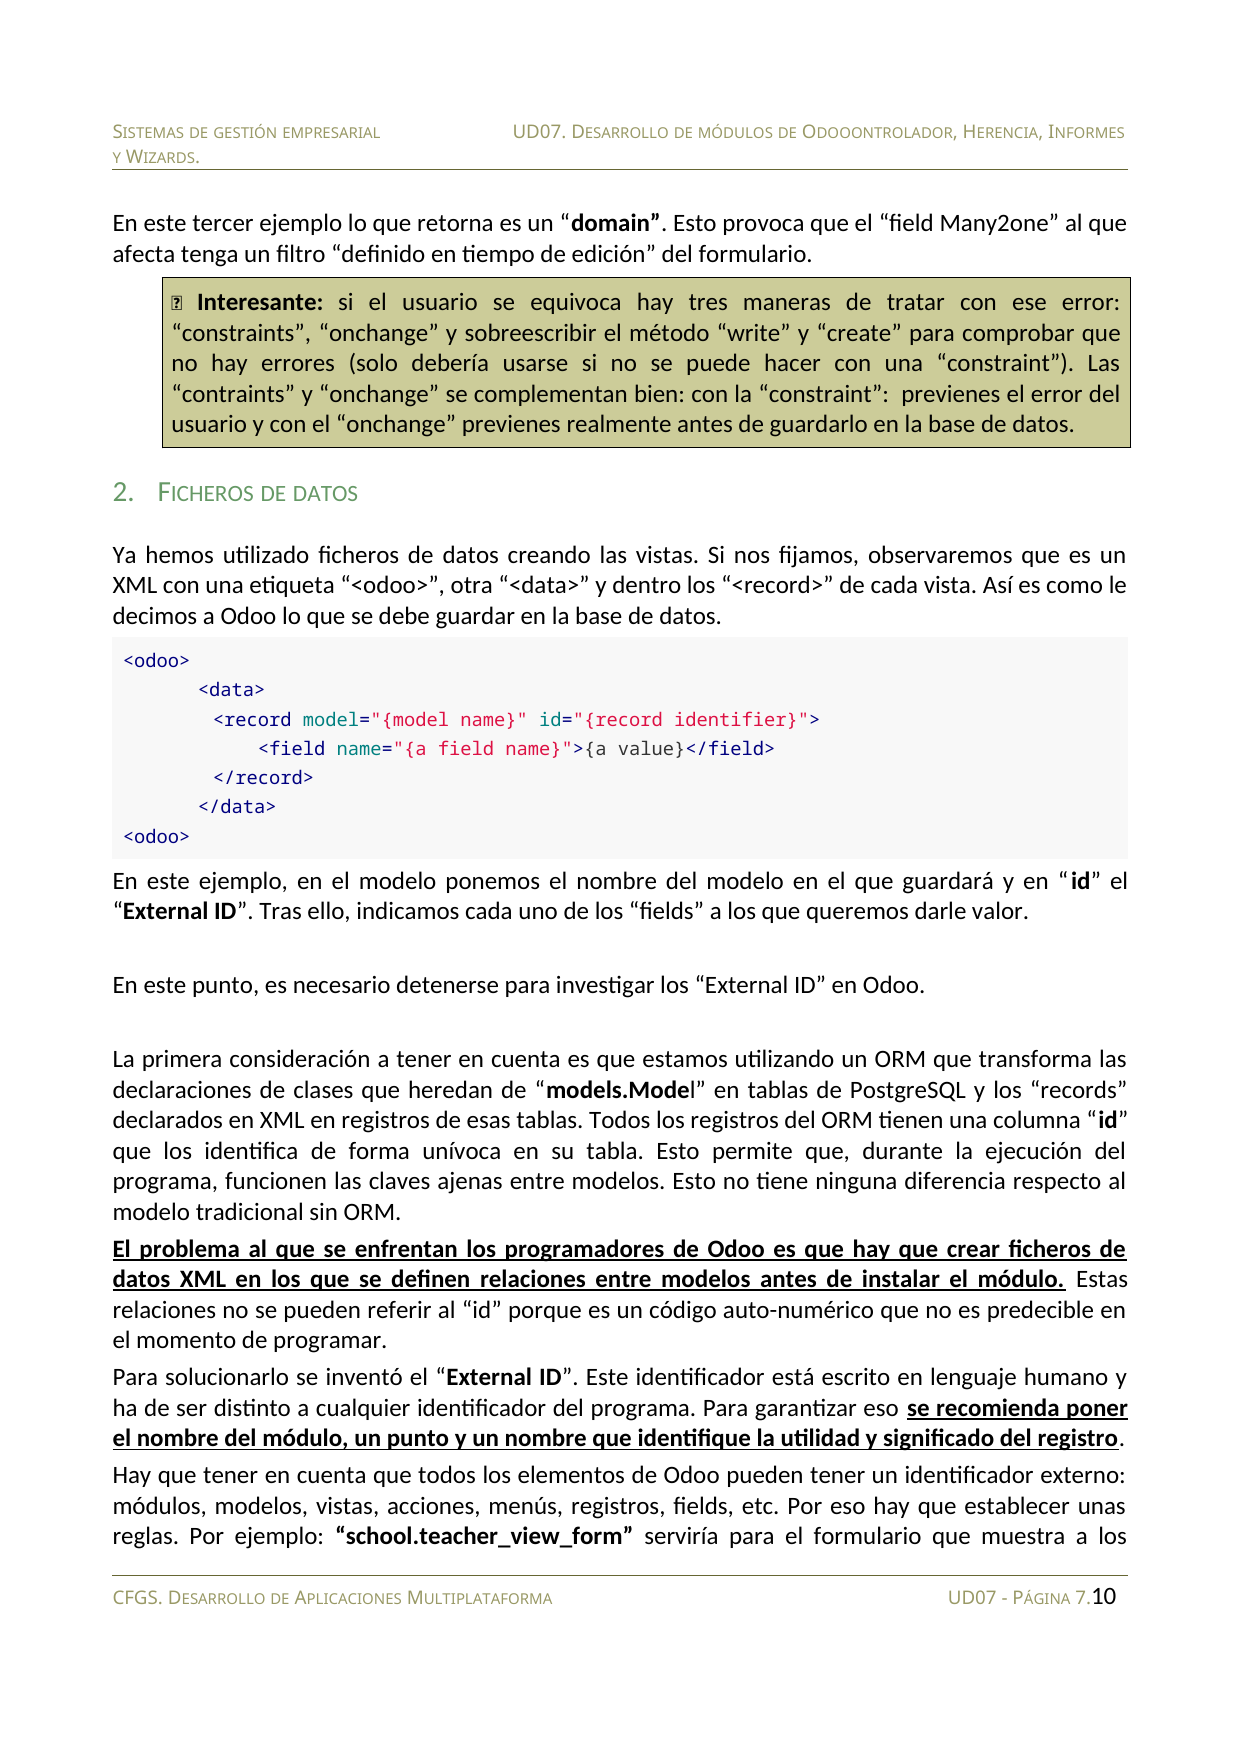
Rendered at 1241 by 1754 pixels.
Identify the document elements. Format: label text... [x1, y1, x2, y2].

text Ya hemos utilizado ficheros de datos creando las vistas. Si nos fijamos, observaremos que es un XML con una etiqueta “<odoo>”, otra “<data>” y dentro los “<record>” de cada vista. Así es como le decimos a Odoo lo que se debe guardar en la base de datos. [112, 539, 1128, 631]
text En este ejemplo, en el modelo ponemos el nombre del modelo en el que guardará y en “id” el “External ID”. Tras ello, indicamos cada uno de los “fields” a los que queremos darle valor. [112, 865, 1128, 926]
text 💬 Interesante: si el usuario se equivoca hay tres maneras de tratar con ese error: “constraints”, “onchange” y sobreescribir el método “write” y “create” para comprobar que no hay errores (solo debería usarse si no se puede hacer con una “constraint”). Las “contraints” y “onchange” se complementan bien: con la “constraint”: previenes el error del usuario y con el “onchange” previenes realmente antes de guardarlo en la base de datos. [163, 278, 1130, 447]
subtitle Ficheros de datos [112, 473, 1128, 509]
text Para solucionarlo se inventó el “External ID”. Este identificador está escrito en lenguaje humano y ha de ser distinto a cualquier identificador del programa. Para garantizar eso se recomienda poner el nombre del módulo, un punto y un nombre que identifique la utilidad y significado del registro. [112, 1361, 1128, 1453]
table_header <odoo> <data> <record model="{model name}" id="{record identifier}"> <field name="{a field name}">{a value}</field> </record> </data> <odoo> [112, 637, 1128, 859]
text Hay que tener en cuenta que todos los elementos de Odoo pueden tener un identificador externo: módulos, modelos, vistas, acciones, menús, registros, fields, etc. Por eso hay que establecer unas reglas. Por ejemplo: “school.teacher_view_form” serviría para el formulario que muestra a los [112, 1459, 1128, 1551]
text En este tercer ejemplo lo que retorna es un “domain”. Esto provoca que el “field Many2one” al que afecta tenga un filtro “definido en tiempo de edición” del formulario. [112, 207, 1128, 268]
text La primera consideración a tener en cuenta es que estamos utilizando un ORM que transforma las declaraciones de clases que heredan de “models.Model” en tablas de PostgreSQL y los “records” declarados en XML en registros de esas tablas. Todos los registros del ORM tienen una columna “id” que los identifica de forma unívoca en su tabla. Esto permite que, durante la ejecución del programa, funcionen las claves ajenas entre modelos. Esto no tiene ninguna diferencia respecto al modelo tradicional sin ORM. [112, 1043, 1128, 1226]
text En este punto, es necesario detenerse para investigar los “External ID” en Odoo. [112, 969, 1128, 1000]
text El problema al que se enfrentan los programadores de Odoo es que hay que crear ficheros de datos XML en los que se definen relaciones entre modelos antes de instalar el módulo. Estas relaciones no se pueden referir al “id” porque es un código auto-numérico que no es predecible en el momento de programar. [112, 1233, 1128, 1355]
